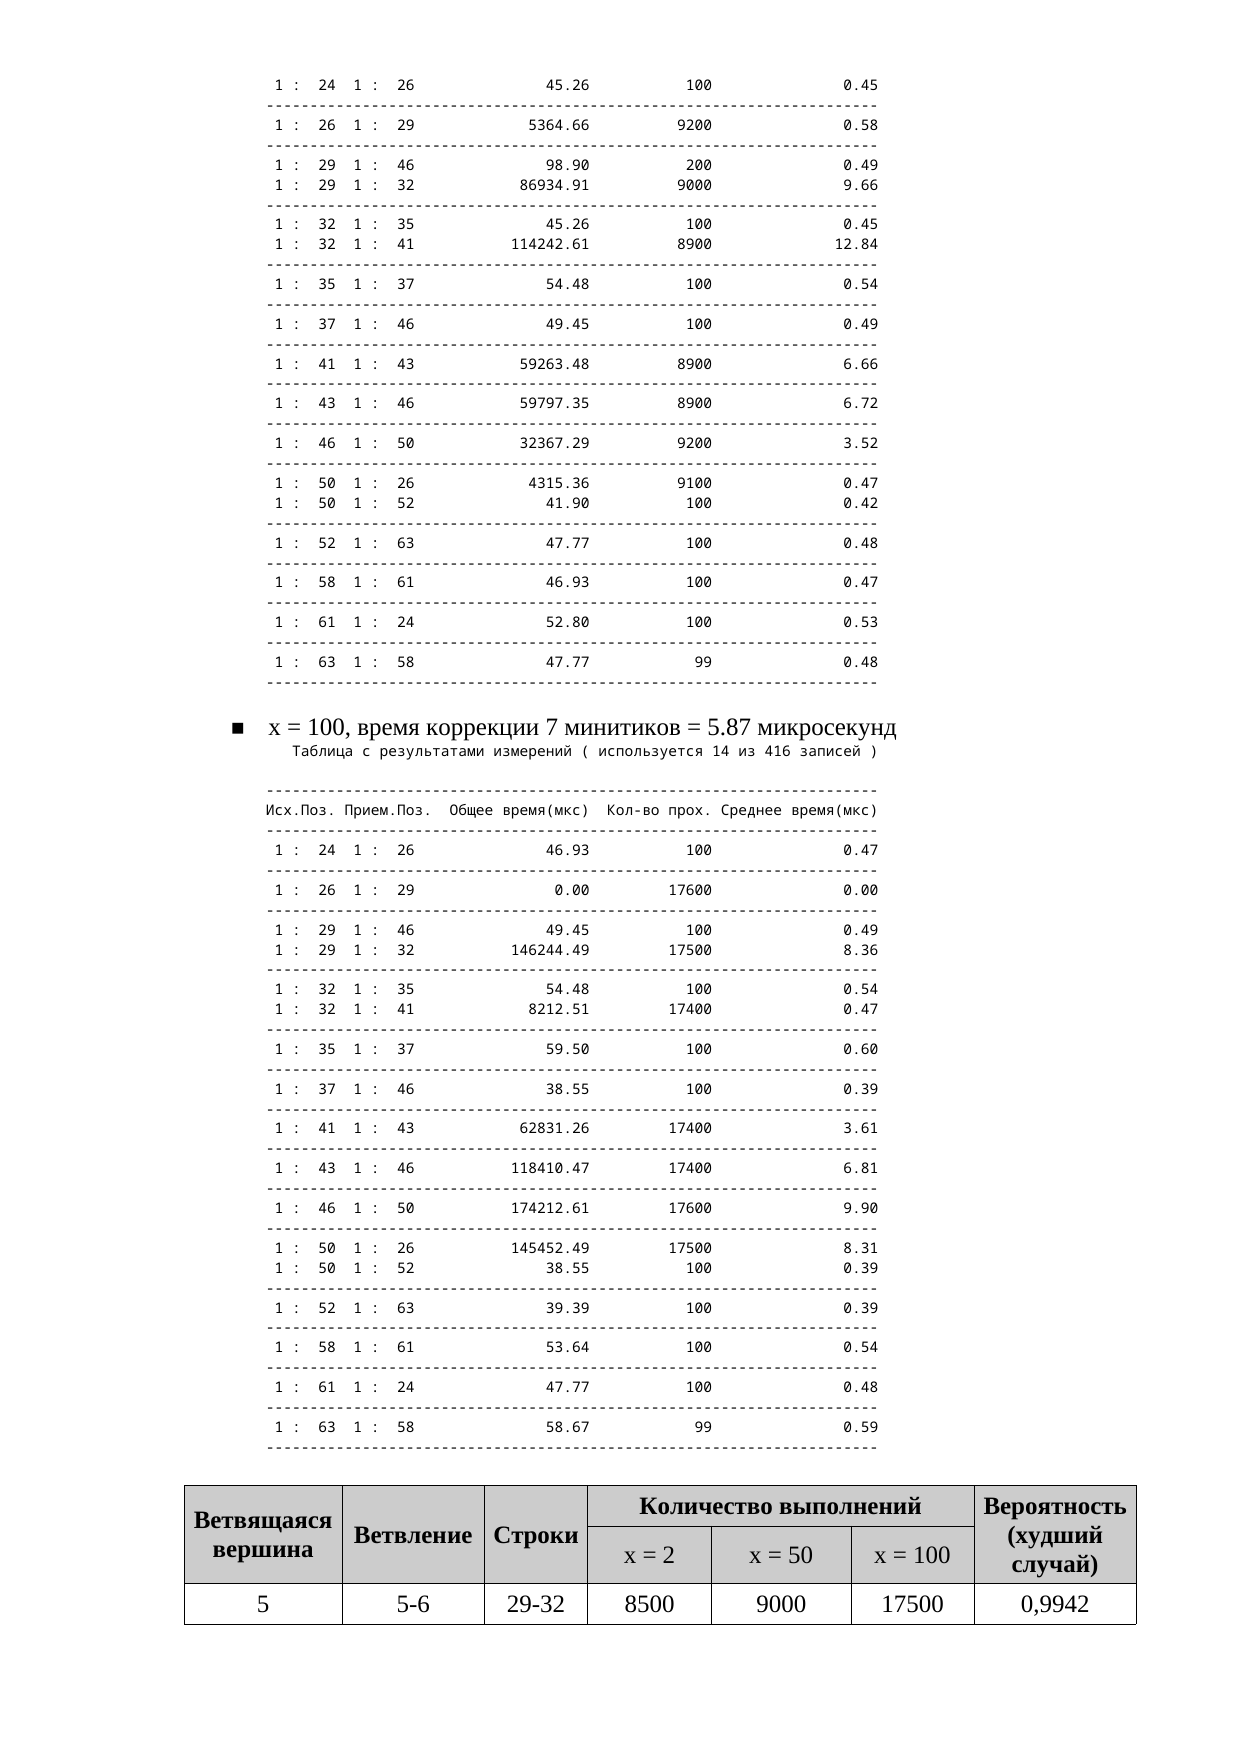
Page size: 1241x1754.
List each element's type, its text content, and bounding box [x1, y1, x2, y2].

text ---------------------------------------------------------------------- [266, 632, 1152, 652]
text ---------------------------------------------------------------------- [266, 1098, 1152, 1118]
table_cell 5 [185, 1584, 342, 1623]
text ---------------------------------------------------------------------- [266, 134, 1152, 154]
text 1 : 37 1 : 46 49.45 100 0.49 [266, 314, 1152, 333]
text ---------------------------------------------------------------------- [266, 254, 1152, 274]
text 1 : 50 1 : 52 41.90 100 0.42 [266, 493, 1152, 513]
text ---------------------------------------------------------------------- [266, 820, 1152, 840]
text ---------------------------------------------------------------------- [266, 1178, 1152, 1198]
text 1 : 26 1 : 29 5364.66 9200 0.58 [266, 115, 1152, 134]
text 1 : 46 1 : 50 32367.29 9200 3.52 [266, 433, 1152, 453]
text 1 : 50 1 : 26 4315.36 9100 0.47 [266, 473, 1152, 493]
text 1 : 35 1 : 37 59.50 100 0.60 [266, 1039, 1152, 1059]
text 1 : 61 1 : 24 52.80 100 0.53 [266, 612, 1152, 632]
text 1 : 32 1 : 41 114242.61 8900 12.84 [266, 234, 1152, 254]
text ---------------------------------------------------------------------- [266, 1138, 1152, 1158]
text 1 : 35 1 : 37 54.48 100 0.54 [266, 274, 1152, 294]
table_header Количество выполнений [588, 1486, 974, 1526]
text 1 : 24 1 : 26 45.26 100 0.45 [266, 75, 1152, 95]
text ---------------------------------------------------------------------- [266, 1019, 1152, 1039]
text ---------------------------------------------------------------------- [266, 95, 1152, 115]
table_header Ветвление [343, 1486, 484, 1583]
text 1 : 24 1 : 26 46.93 100 0.47 [266, 840, 1152, 860]
text 1 : 50 1 : 26 145452.49 17500 8.31 [266, 1238, 1152, 1258]
text ---------------------------------------------------------------------- [266, 592, 1152, 612]
text ---------------------------------------------------------------------- [266, 1317, 1152, 1337]
text 1 : 50 1 : 52 38.55 100 0.39 [266, 1258, 1152, 1277]
text ---------------------------------------------------------------------- [266, 1059, 1152, 1078]
text 1 : 41 1 : 43 62831.26 17400 3.61 [266, 1118, 1152, 1138]
table_header 8500 [588, 1584, 711, 1623]
text ---------------------------------------------------------------------- [266, 513, 1152, 532]
table_header 0,9942 [975, 1584, 1136, 1623]
text 1 : 29 1 : 32 146244.49 17500 8.36 [266, 939, 1152, 959]
table_header 9000 [712, 1584, 851, 1623]
text 1 : 29 1 : 46 98.90 200 0.49 [266, 154, 1152, 174]
text ---------------------------------------------------------------------- [266, 780, 1152, 800]
text ---------------------------------------------------------------------- [266, 1437, 1152, 1457]
text ---------------------------------------------------------------------- [266, 194, 1152, 214]
text 1 : 32 1 : 41 8212.51 17400 0.47 [266, 999, 1152, 1019]
text ---------------------------------------------------------------------- [266, 1218, 1152, 1238]
text Таблица с результатами измерений ( используется 14 из 416 записей ) [266, 740, 1152, 760]
text 1 : 41 1 : 43 59263.48 8900 6.66 [266, 353, 1152, 373]
text 1 : 63 1 : 58 58.67 99 0.59 [266, 1417, 1152, 1437]
text ---------------------------------------------------------------------- [266, 333, 1152, 353]
text Исх.Поз. Прием.Поз. Общее время(мкс) Кол-во прох. Среднее время(мкс) [266, 800, 1152, 820]
text 1 : 26 1 : 29 0.00 17600 0.00 [266, 879, 1152, 899]
text 1 : 46 1 : 50 174212.61 17600 9.90 [266, 1198, 1152, 1218]
text ---------------------------------------------------------------------- [266, 860, 1152, 879]
text ---------------------------------------------------------------------- [266, 413, 1152, 433]
text 1 : 29 1 : 32 86934.91 9000 9.66 [266, 174, 1152, 194]
text 1 : 37 1 : 46 38.55 100 0.39 [266, 1078, 1152, 1098]
table_header Вероятность(худший случай) [975, 1486, 1136, 1583]
table_header Строки [485, 1486, 587, 1583]
text 1 : 43 1 : 46 118410.47 17400 6.81 [266, 1158, 1152, 1178]
text ---------------------------------------------------------------------- [266, 294, 1152, 314]
text 1 : 52 1 : 63 47.77 100 0.48 [266, 532, 1152, 552]
table_header Ветвящаяся вершина [185, 1486, 342, 1583]
text ---------------------------------------------------------------------- [266, 959, 1152, 979]
text 1 : 58 1 : 61 53.64 100 0.54 [266, 1337, 1152, 1357]
text ---------------------------------------------------------------------- [266, 453, 1152, 473]
text 1 : 32 1 : 35 54.48 100 0.54 [266, 979, 1152, 999]
text 1 : 32 1 : 35 45.26 100 0.45 [266, 214, 1152, 234]
text 1 : 29 1 : 46 49.45 100 0.49 [266, 919, 1152, 939]
table_cell x = 2 [588, 1527, 711, 1583]
text 1 : 63 1 : 58 47.77 99 0.48 [266, 652, 1152, 672]
table_cell x = 50 [712, 1527, 851, 1583]
table_header 29-32 [485, 1584, 587, 1623]
text 1 : 58 1 : 61 46.93 100 0.47 [266, 572, 1152, 592]
table_header 5-6 [343, 1584, 484, 1623]
text ---------------------------------------------------------------------- [266, 552, 1152, 572]
text ---------------------------------------------------------------------- [266, 1397, 1152, 1417]
list x = 100, время коррекции 7 минитиков = 5.87 микросекунд [231, 712, 1152, 740]
text ---------------------------------------------------------------------- [266, 1357, 1152, 1377]
text 1 : 52 1 : 63 39.39 100 0.39 [266, 1297, 1152, 1317]
text 1 : 61 1 : 24 47.77 100 0.48 [266, 1377, 1152, 1397]
table_header 17500 [852, 1584, 974, 1623]
text ---------------------------------------------------------------------- [266, 373, 1152, 393]
table_cell x = 100 [852, 1527, 974, 1583]
text ---------------------------------------------------------------------- [266, 899, 1152, 919]
text ---------------------------------------------------------------------- [266, 672, 1152, 692]
text ---------------------------------------------------------------------- [266, 1277, 1152, 1297]
text 1 : 43 1 : 46 59797.35 8900 6.72 [266, 393, 1152, 413]
